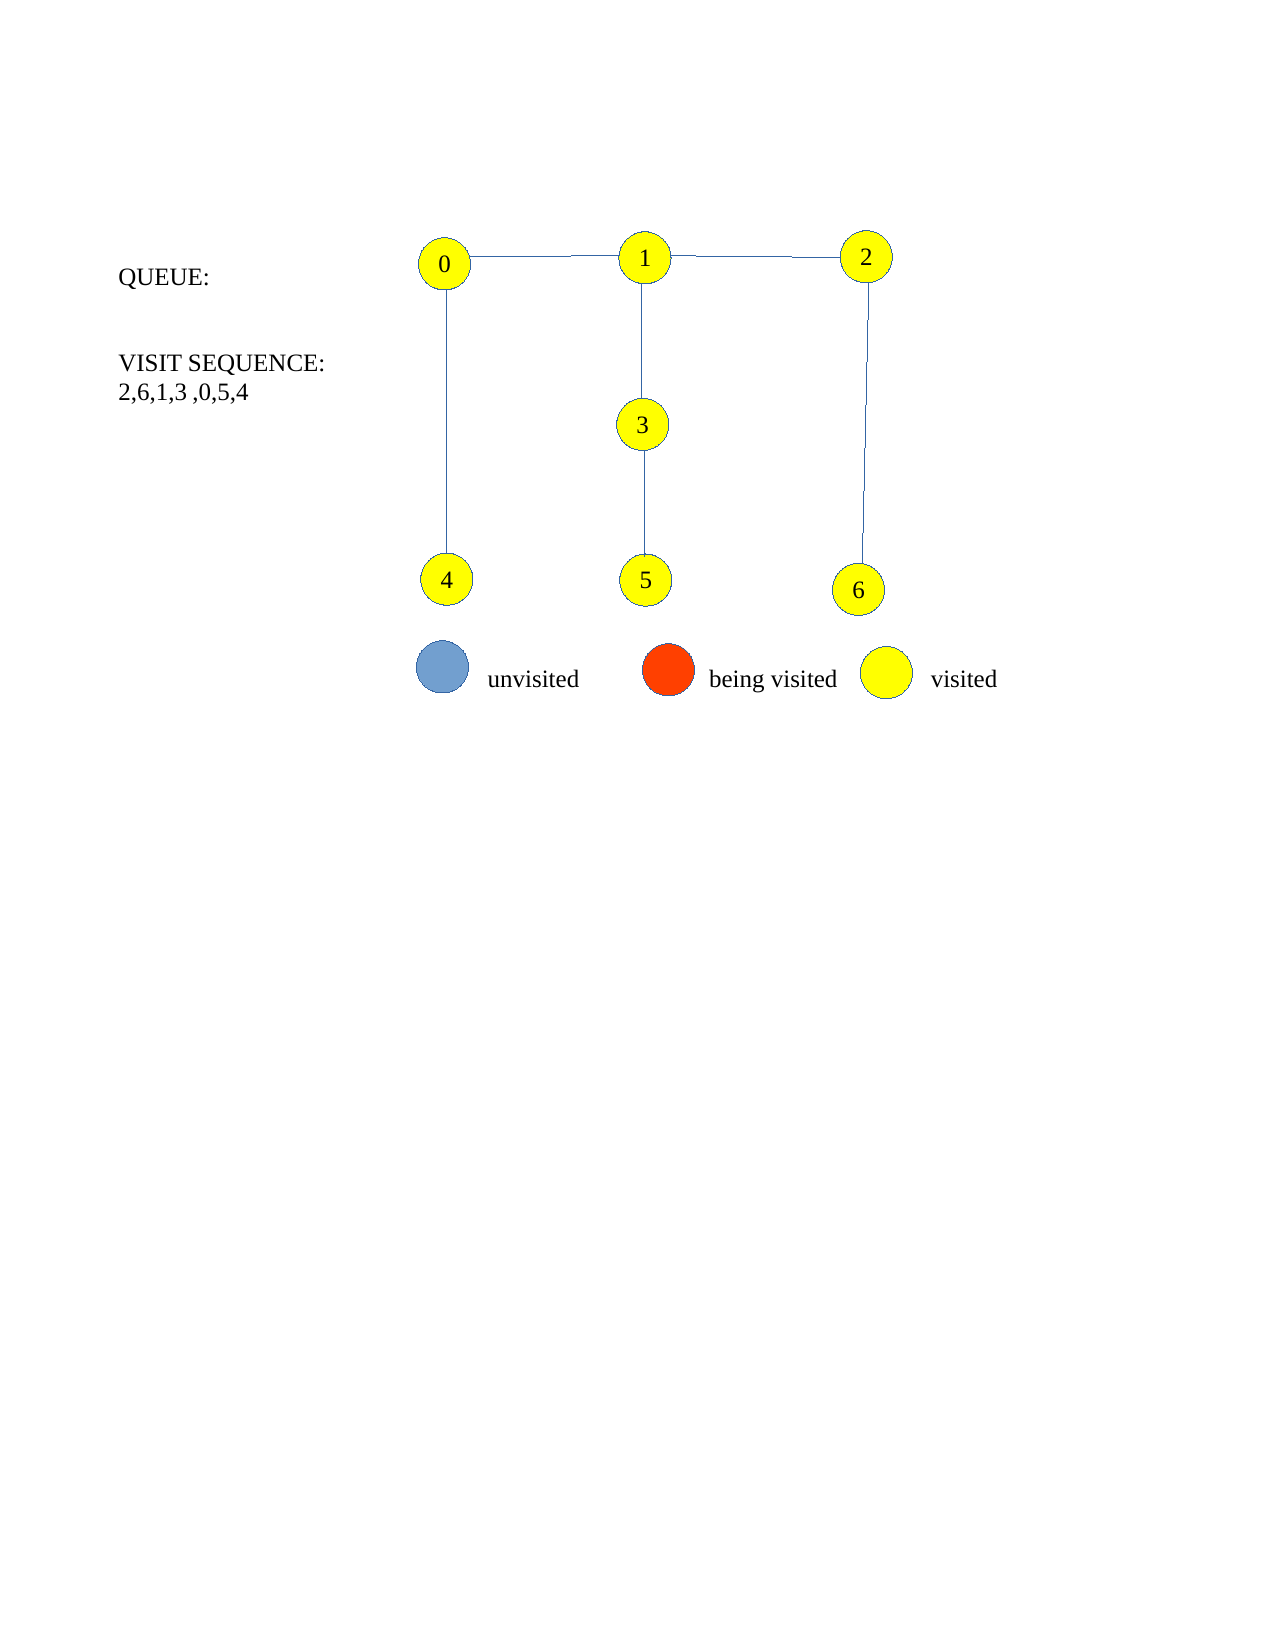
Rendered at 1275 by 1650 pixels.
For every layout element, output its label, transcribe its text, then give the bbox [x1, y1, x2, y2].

text visited [904, 664, 1157, 693]
text unvisited [450, 664, 654, 693]
text QUEUE: [642, 262, 868, 291]
text 2,6,1,3 ,0,5,4 [118, 377, 446, 578]
text 2,6,1,3 ,0,5,4 [642, 377, 1157, 578]
text VISIT SEQUENCE: [118, 348, 446, 377]
text [118, 664, 435, 693]
text QUEUE: [118, 262, 446, 291]
text [447, 348, 641, 377]
text 2,6,1,3 ,0,5,4 [447, 377, 644, 578]
text being visited [682, 664, 869, 693]
text QUEUE: [869, 262, 1157, 291]
text QUEUE: [447, 262, 641, 291]
text [642, 348, 1157, 377]
